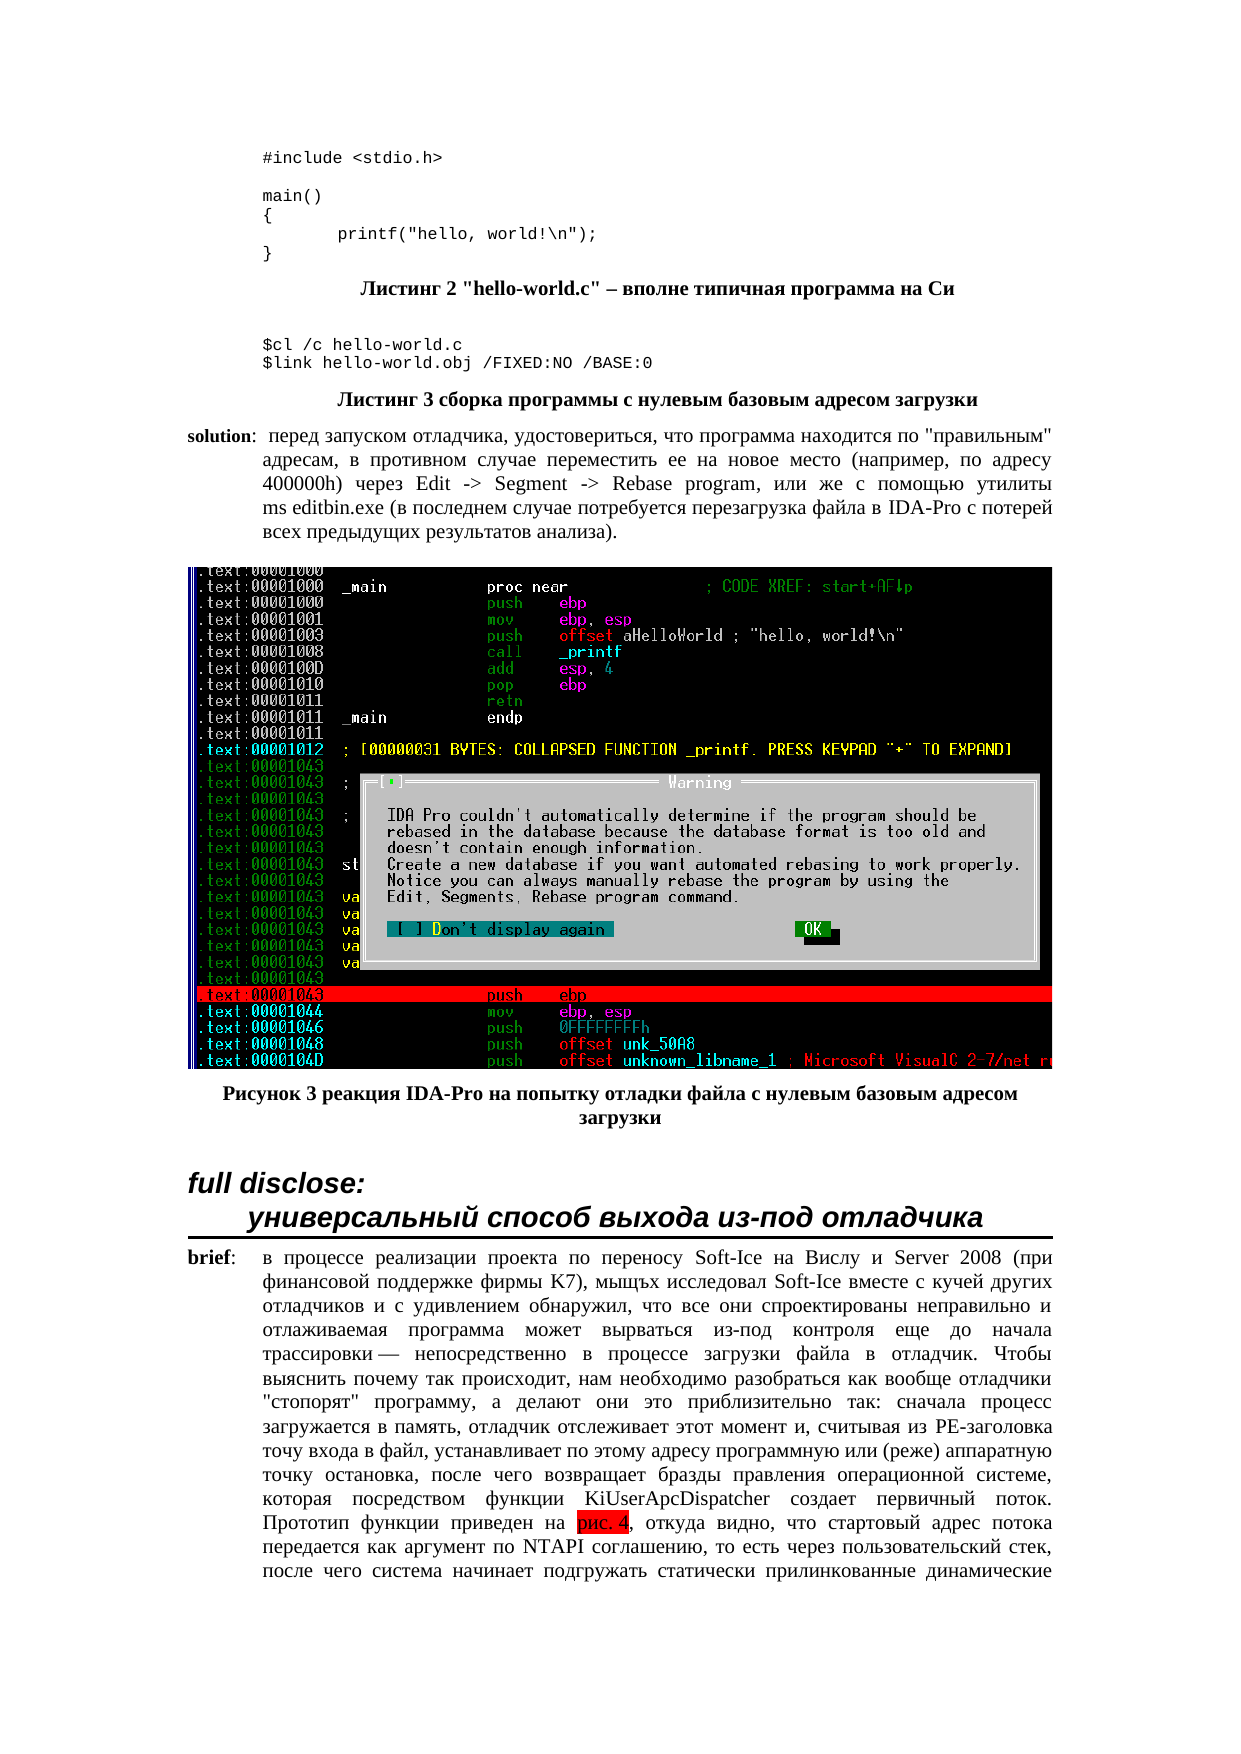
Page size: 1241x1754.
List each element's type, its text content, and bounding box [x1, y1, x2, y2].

text main() [262, 188, 1053, 207]
text Листинг 2 "hello-world.c" – вполне типичная программа на Си [187, 276, 1053, 300]
text $cl /c hello-world.c [262, 336, 1053, 355]
text solution: перед запуском отладчика, удостовериться, что программа находится по "правильным" адресам, в противном случае переместить ее на новое место (например, по адресу 400000h) через Edit -> Segment -> Rebase program, или же с помощью утилиты ms editbin.exe (в последнем случае потребуется перезагрузка файла в IDA-Pro с потерей всех предыдущих результатов анализа). [187, 423, 1053, 543]
text $link hello-world.obj /FIXED:NO /BASE:0 [262, 355, 1053, 374]
subtitle full disclose: универсальный способ выхода из-под отладчика [187, 1167, 1053, 1239]
text brief: в процессе реализации проекта по переносу Soft-Ice на Вислу и Server 2008 (при финансовой поддержке фирмы K7), мыщъх исследовал Soft-Ice вместе с кучей других отладчиков и с удивлением обнаружил, что все они спроектированы неправильно и отлаживаемая программа может вырваться из-под контроля еще до начала трассировки — непосредственно в процессе загрузки файла в отладчик. Чтобы выяснить почему так происходит, нам необходимо разобраться как вообще отладчики "стопорят" программу, а делают они это приблизительно так: сначала процесс загружается в память, отладчик отслеживает этот момент и, считывая из PE-заголовка точу входа в файл, устанавливает по этому адресу программную или (реже) аппаратную точку остановка, после чего возвращает бразды правления операционной системе, которая посредством функции KiUserApcDispatcher создает первичный поток. Прототип функции приведен на рис. 4, откуда видно, что стартовый адрес потока передается как аргумент по NTAPI соглашению, то есть через пользовательский стек, после чего система начинает подгружать статически прилинкованные динамические [187, 1245, 1053, 1582]
picture [188, 567, 1053, 1069]
text Рисунок 3 реакция IDA-Pro на попытку отладки файла с нулевым базовым адресом загрузки [187, 1081, 1053, 1129]
text Листинг 3 сборка программы с нулевым базовым адресом загрузки [187, 386, 1053, 411]
text printf("hello, world!\n"); [262, 225, 1053, 244]
text { [262, 207, 1053, 225]
text } [262, 244, 1053, 263]
text #include <stdio.h> [262, 150, 1053, 169]
